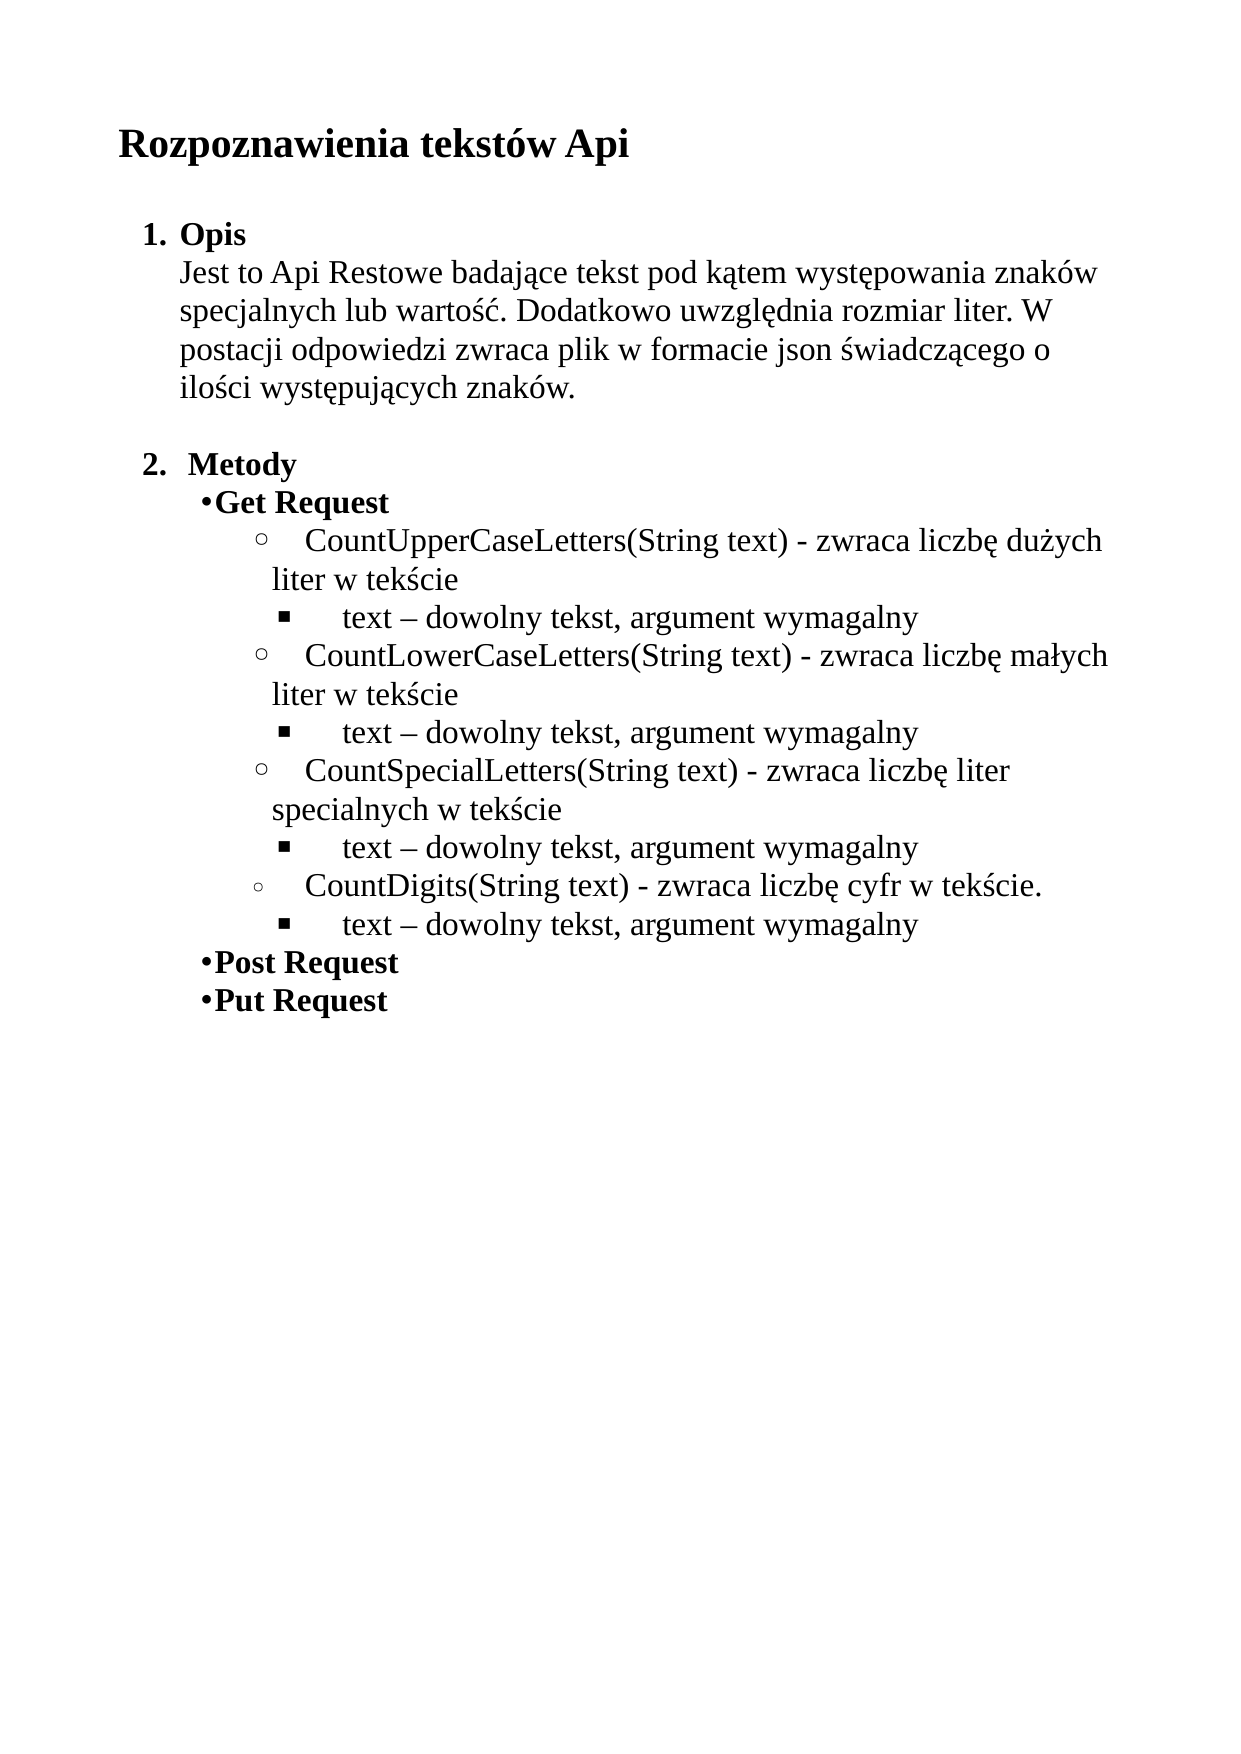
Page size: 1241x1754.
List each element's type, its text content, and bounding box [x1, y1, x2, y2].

list text – dowolny tekst, argument wymagalny [272, 597, 1122, 636]
list CountSpecialLetters(String text) - zwraca liczbę liter specialnych w tekście [248, 751, 1122, 827]
text Rozpoznawienia tekstów Api [118, 118, 1122, 166]
list Metody [142, 444, 1122, 482]
list Jest to Api Restowe badające tekst pod kątem występowania znaków specjalnych lub wartość. Dodatkowo uwzględnia rozmiar liter. W postacji odpowiedzi zwraca plik w formacie json świadczącego o ilości występujących znaków. [142, 252, 1122, 406]
list Opis [142, 214, 1122, 252]
list text – dowolny tekst, argument wymagalny [272, 827, 1122, 866]
list CountLowerCaseLetters(String text) - zwraca liczbę małych liter w tekście [248, 636, 1122, 712]
list text – dowolny tekst, argument wymagalny [272, 904, 1122, 942]
list CountDigits(String text) - zwraca liczbę cyfr w tekście. [248, 866, 1122, 904]
list text – dowolny tekst, argument wymagalny [272, 712, 1122, 751]
list Get Request [201, 482, 1122, 521]
list Post Request [201, 942, 1122, 981]
list CountUpperCaseLetters(String text) - zwraca liczbę dużych liter w tekście [248, 521, 1122, 597]
list Put Request [201, 981, 1122, 1019]
